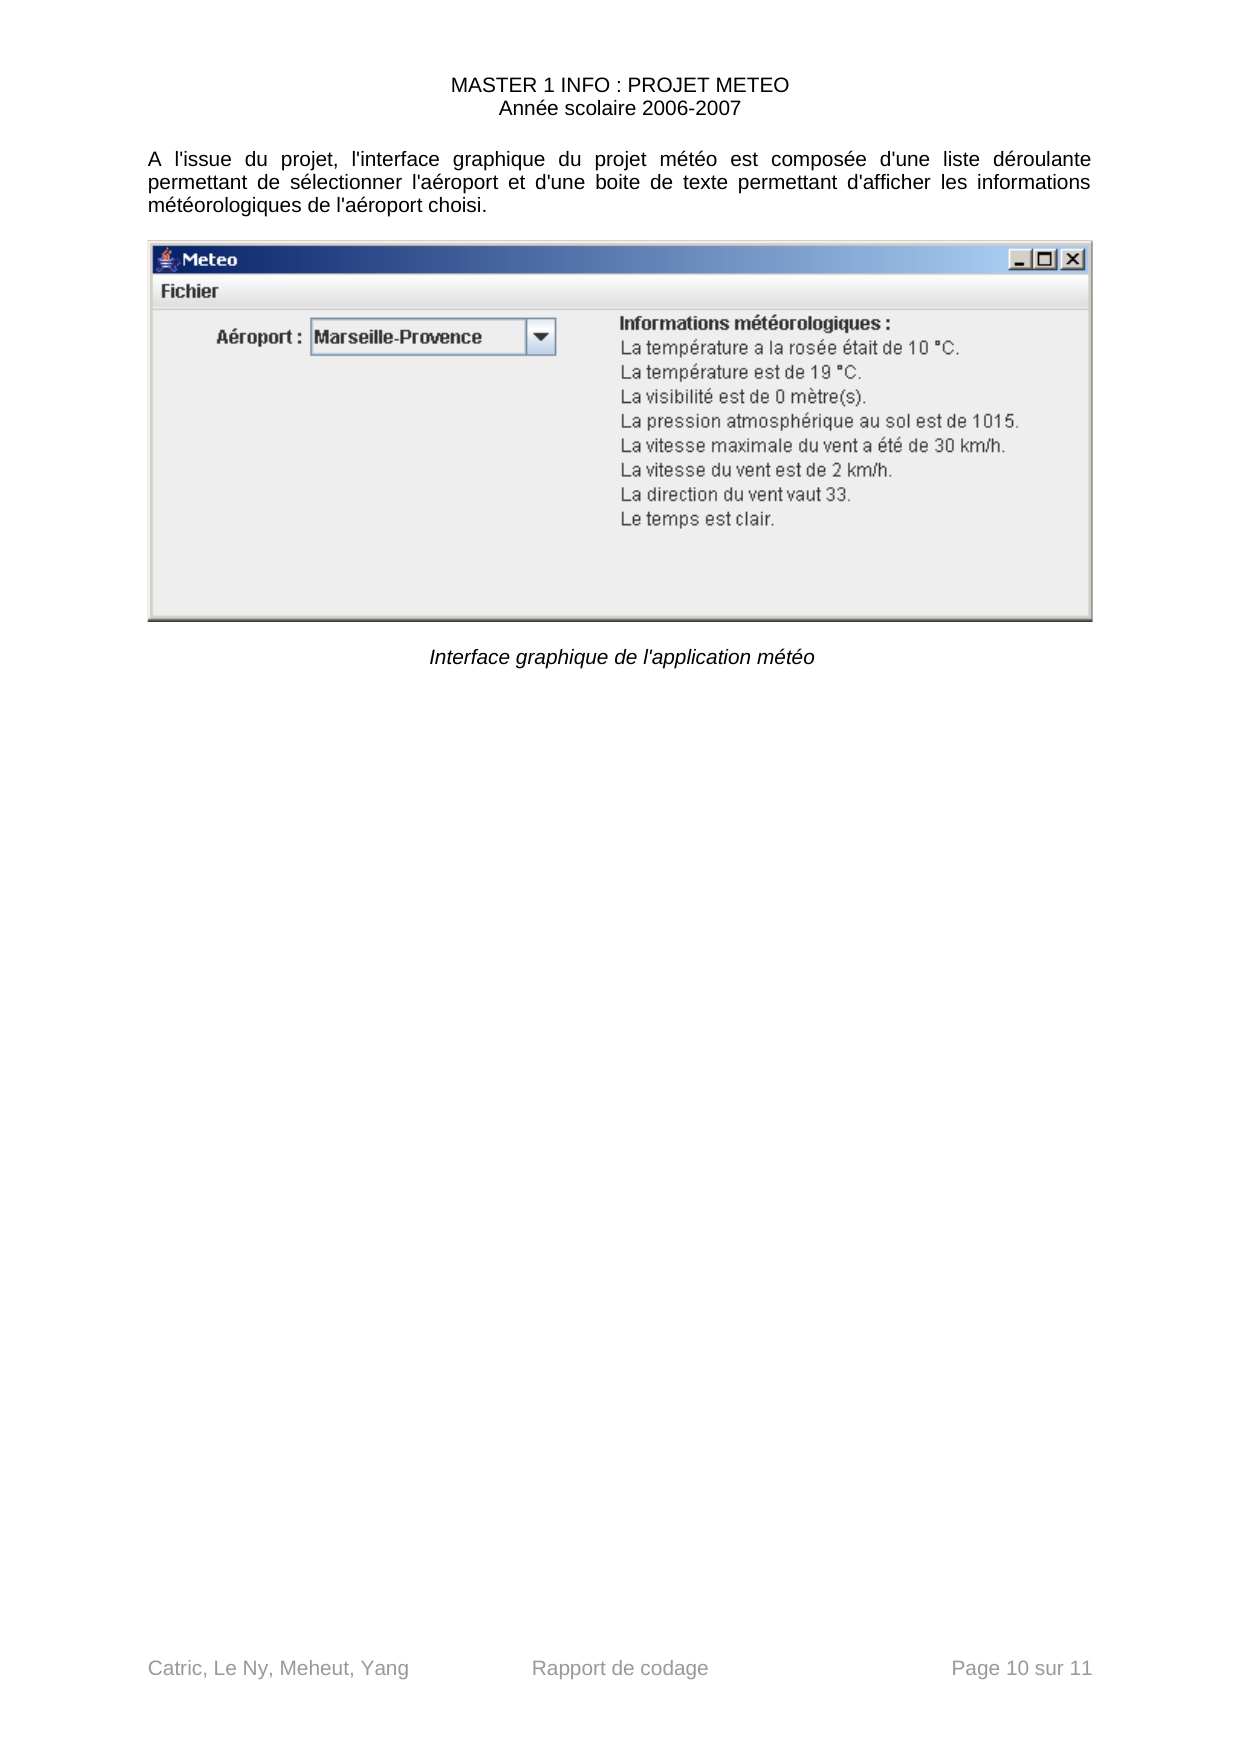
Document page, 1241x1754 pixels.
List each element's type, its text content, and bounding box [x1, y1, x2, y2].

text Interface graphique de l'application météo [148, 645, 1092, 668]
text A l'issue du projet, l'interface graphique du projet météo est composée d'une liste déroulante permettant de sélectionner l'aéroport et d'une boite de texte permettant d'afficher les informations météorologiques de l'aéroport choisi. [148, 148, 1092, 217]
picture [147, 240, 1093, 622]
